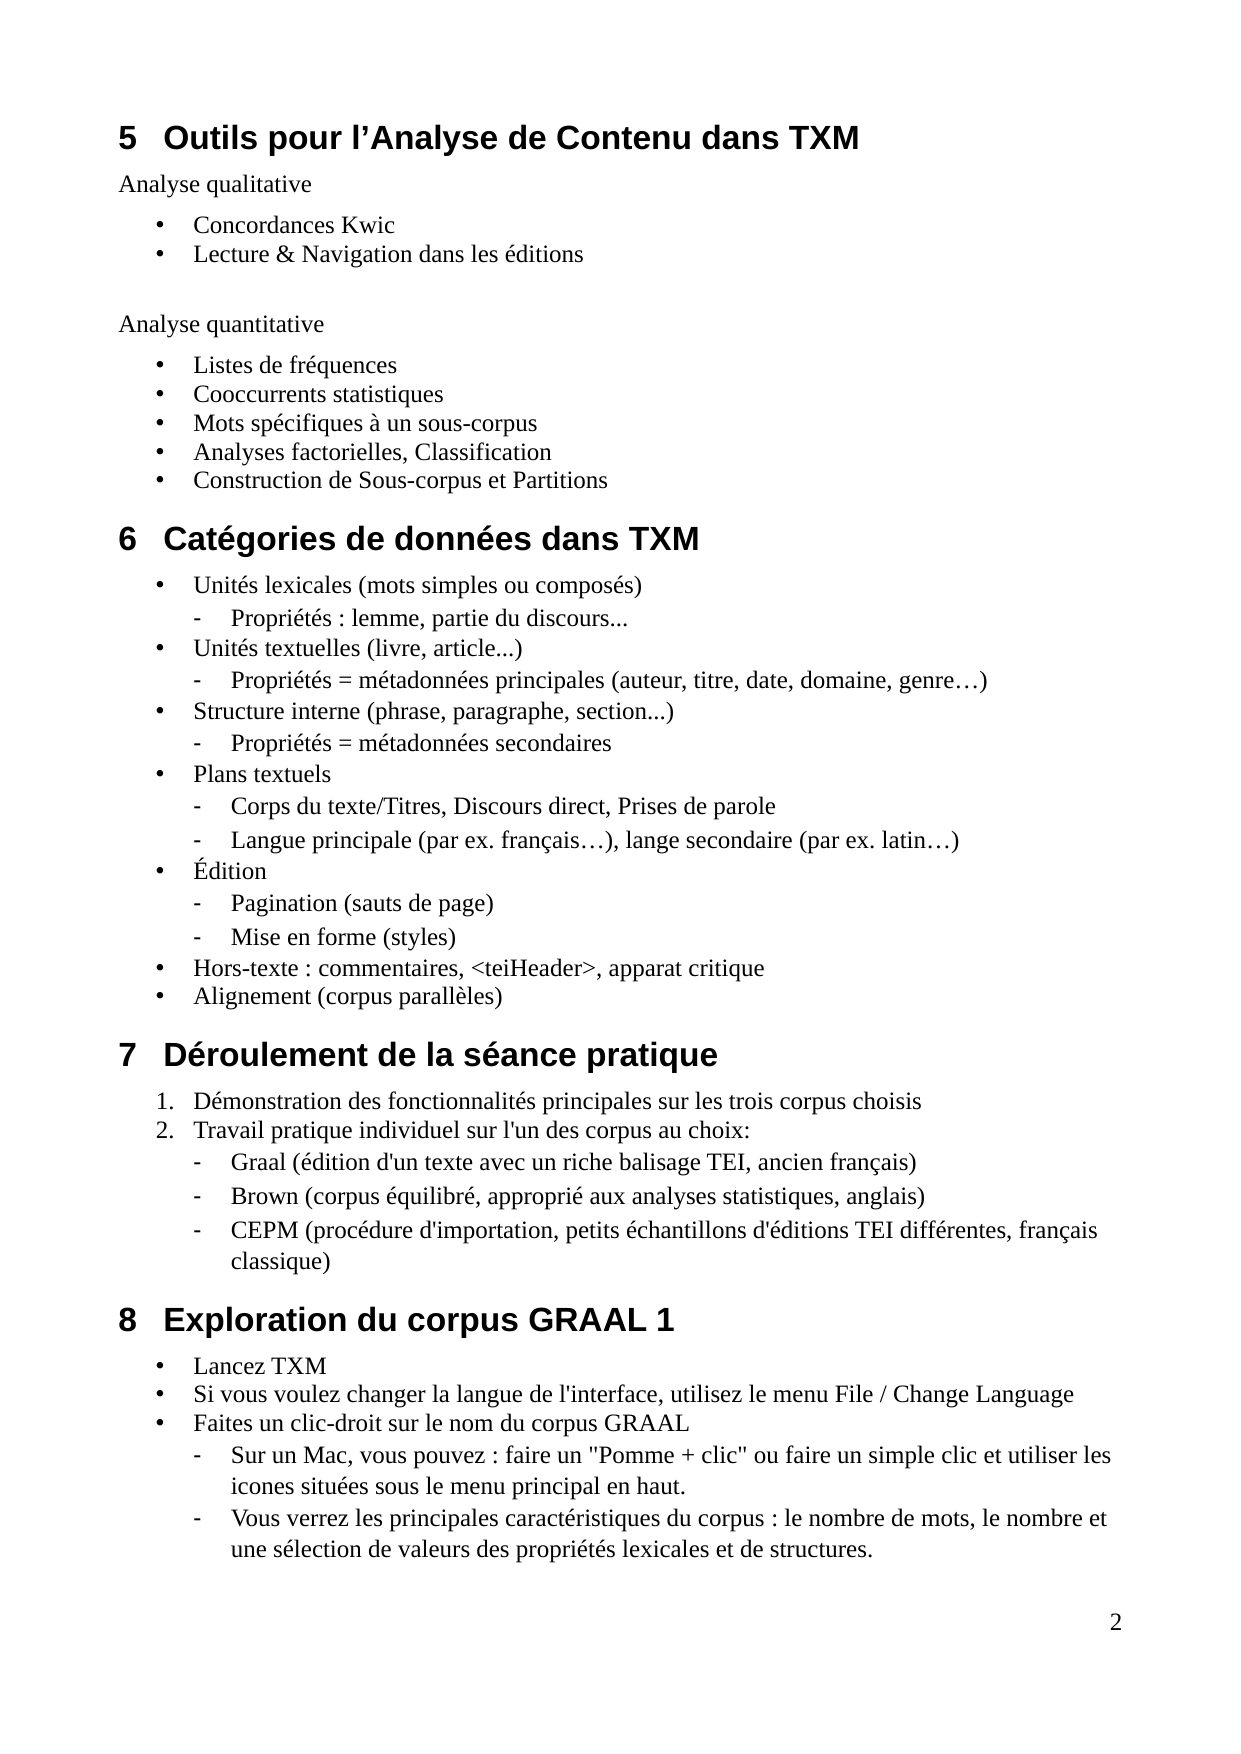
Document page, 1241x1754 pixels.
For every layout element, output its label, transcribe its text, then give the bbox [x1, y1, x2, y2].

list Propriétés = métadonnées secondaires [193, 725, 1122, 759]
list Mise en forme (styles) [193, 918, 1122, 953]
list Pagination (sauts de page) [193, 884, 1122, 918]
list Travail pratique individuel sur l'un des corpus au choix: [156, 1115, 1122, 1144]
list Construction de Sous-corpus et Partitions [156, 466, 1122, 494]
list Structure interne (phrase, paragraphe, section...) [156, 696, 1122, 725]
list Cooccurrents statistiques [156, 379, 1122, 408]
list Concordances Kwic [156, 211, 1122, 239]
list CEPM (procédure d'importation, petits échantillons d'éditions TEI différentes, français classique) [193, 1212, 1122, 1275]
subtitle Déroulement de la séance pratique [118, 1035, 1122, 1074]
list Propriétés : lemme, partie du discours... [193, 599, 1122, 633]
text Analyse qualitative [118, 169, 1122, 198]
list Mots spécifiques à un sous-corpus [156, 408, 1122, 437]
list Corps du texte/Titres, Discours direct, Prises de parole [193, 788, 1122, 822]
list Lecture & Navigation dans les éditions [156, 239, 1122, 268]
list Faites un clic-droit sur le nom du corpus GRAAL [156, 1408, 1122, 1437]
list Hors-texte : commentaires, <teiHeader>, apparat critique [156, 953, 1122, 981]
list Sur un Mac, vous pouvez : faire un "Pomme + clic" ou faire un simple clic et utiliser les icones situées sous le menu principal en haut. [193, 1437, 1122, 1500]
list Plans textuels [156, 759, 1122, 788]
subtitle Catégories de données dans TXM [118, 519, 1122, 558]
list Vous verrez les principales caractéristiques du corpus : le nombre de mots, le nombre et une sélection de valeurs des propriétés lexicales et de structures. [193, 1500, 1122, 1563]
text Analyse quantitative [118, 309, 1122, 338]
list Lancez TXM [156, 1351, 1122, 1379]
list Propriétés = métadonnées principales (auteur, titre, date, domaine, genre…) [193, 662, 1122, 696]
subtitle Exploration du corpus GRAAL 1 [118, 1300, 1122, 1338]
list Listes de fréquences [156, 351, 1122, 379]
list Unités lexicales (mots simples ou composés) [156, 570, 1122, 599]
list Si vous voulez changer la langue de l'interface, utilisez le menu File / Change Language [156, 1379, 1122, 1408]
subtitle Outils pour l’Analyse de Contenu dans TXM [118, 118, 1122, 157]
list Démonstration des fonctionnalités principales sur les trois corpus choisis [156, 1086, 1122, 1115]
list Édition [156, 856, 1122, 884]
list Unités textuelles (livre, article...) [156, 633, 1122, 662]
list Graal (édition d'un texte avec un riche balisage TEI, ancien français) [193, 1144, 1122, 1178]
list Alignement (corpus parallèles) [156, 981, 1122, 1010]
list Langue principale (par ex. français…), lange secondaire (par ex. latin…) [193, 822, 1122, 856]
list Brown (corpus équilibré, approprié aux analyses statistiques, anglais) [193, 1178, 1122, 1212]
list Analyses factorielles, Classification [156, 437, 1122, 466]
